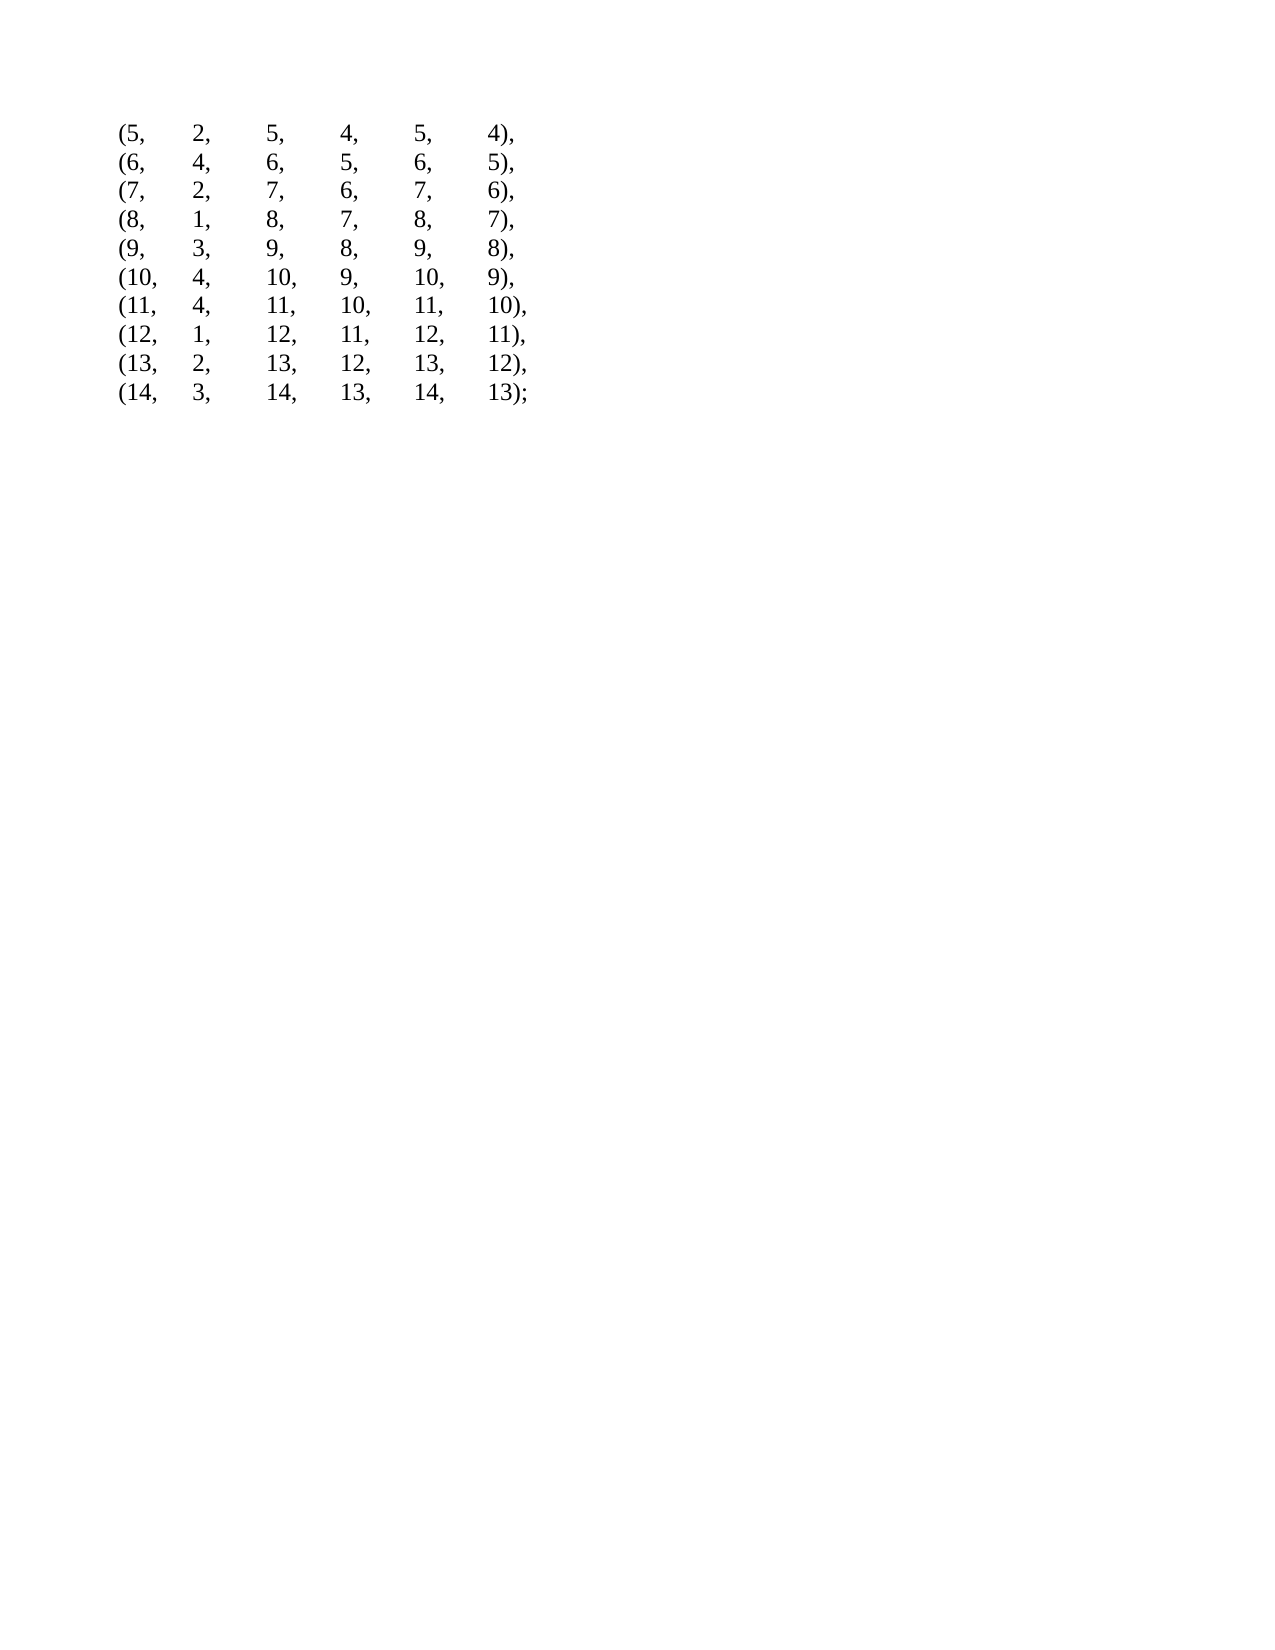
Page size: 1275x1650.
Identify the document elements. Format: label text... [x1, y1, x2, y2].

text (5, 2, 5, 4, 5, 4), (6, 4, 6, 5, 6, 5), (7, 2, 7, 6, 7, 6), (8, 1, 8, 7, 8, 7), (9, 3, 9, 8, 9, 8), (10, 4, 10, 9, 10, 9), (11, 4, 11, 10, 11, 10), (12, 1, 12, 11, 12, 11), (13, 2, 13, 12, 13, 12), (14, 3, 14, 13, 14, 13); [118, 118, 1157, 406]
